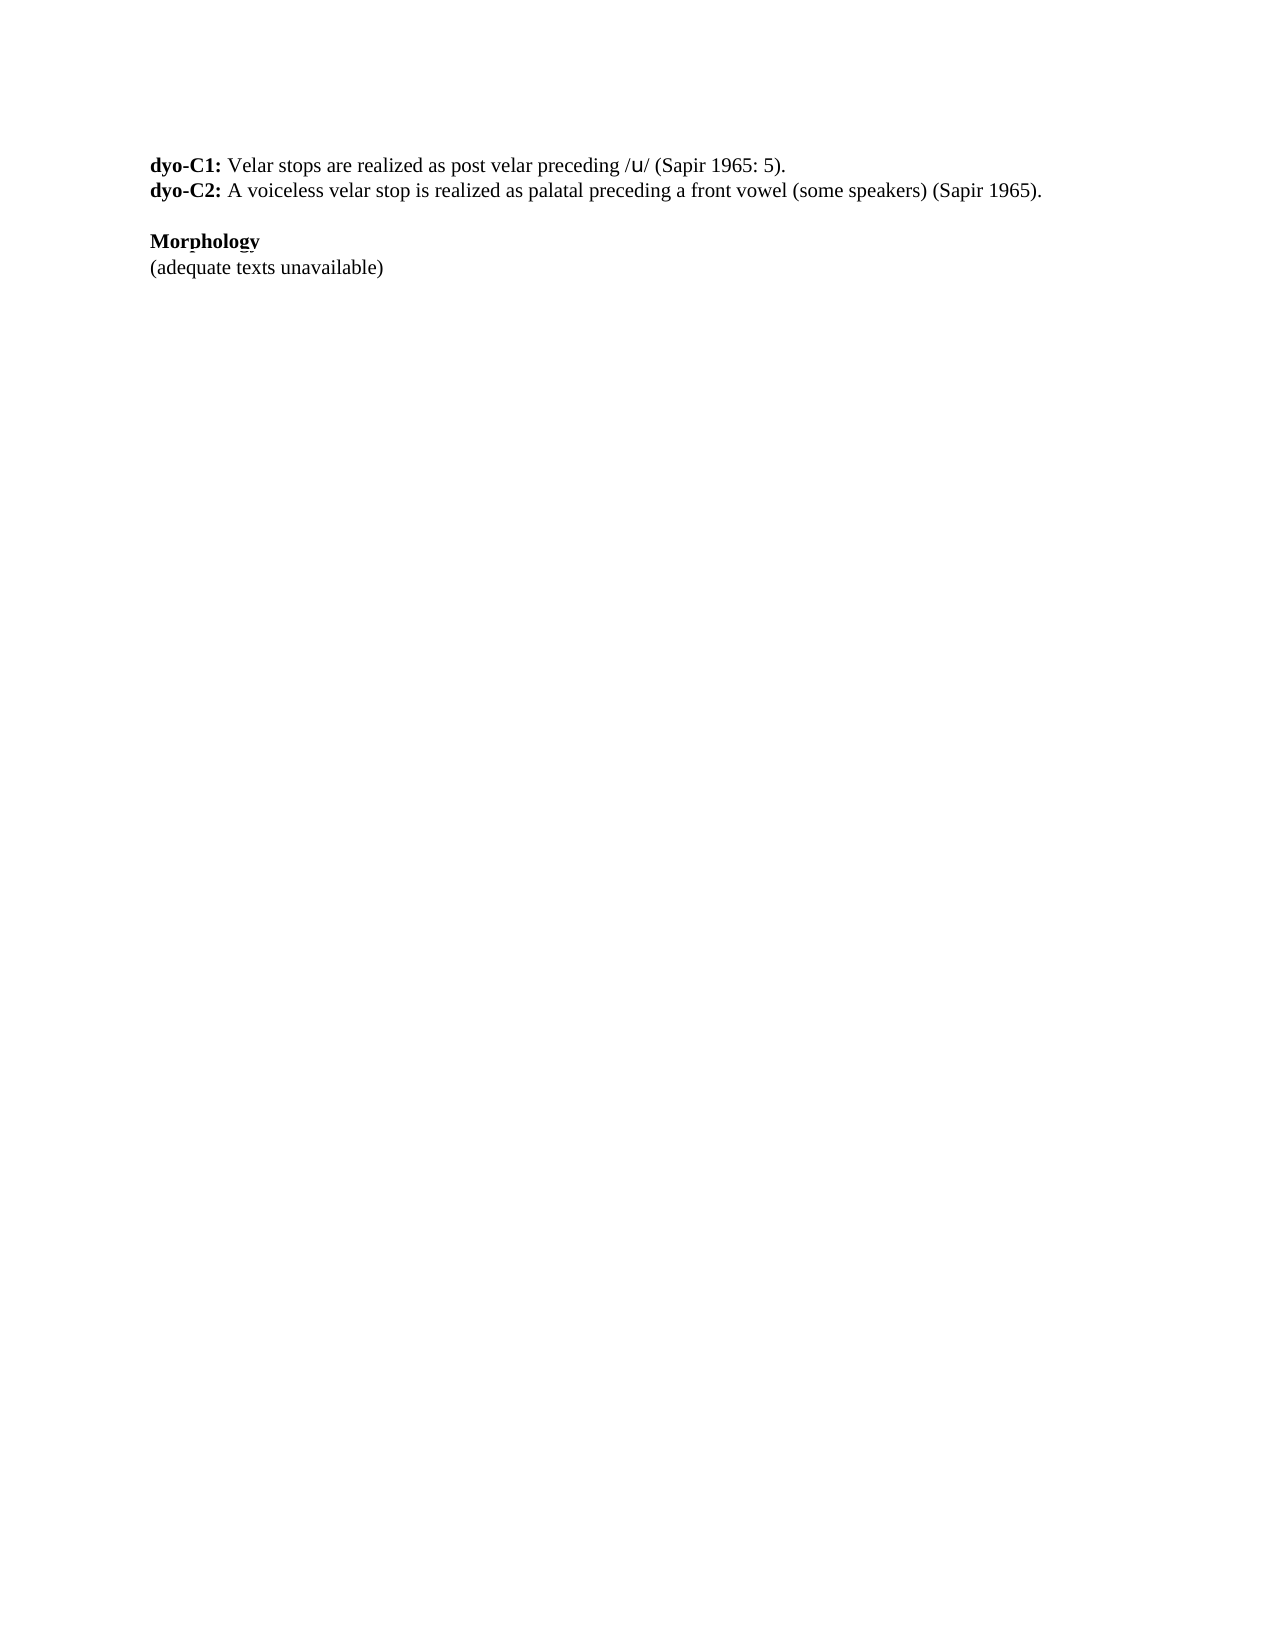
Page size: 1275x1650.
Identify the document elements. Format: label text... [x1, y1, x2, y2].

text dyo-C1: Velar stops are realized as post velar preceding /u/ (Sapir 1965: 5). [150, 150, 1125, 178]
text dyo-C2: A voiceless velar stop is realized as palatal preceding a front vowel (some speakers) (Sapir 1965). [150, 178, 1125, 202]
text Morphology [150, 229, 1125, 253]
text (adequate texts unavailable) [150, 255, 1125, 279]
